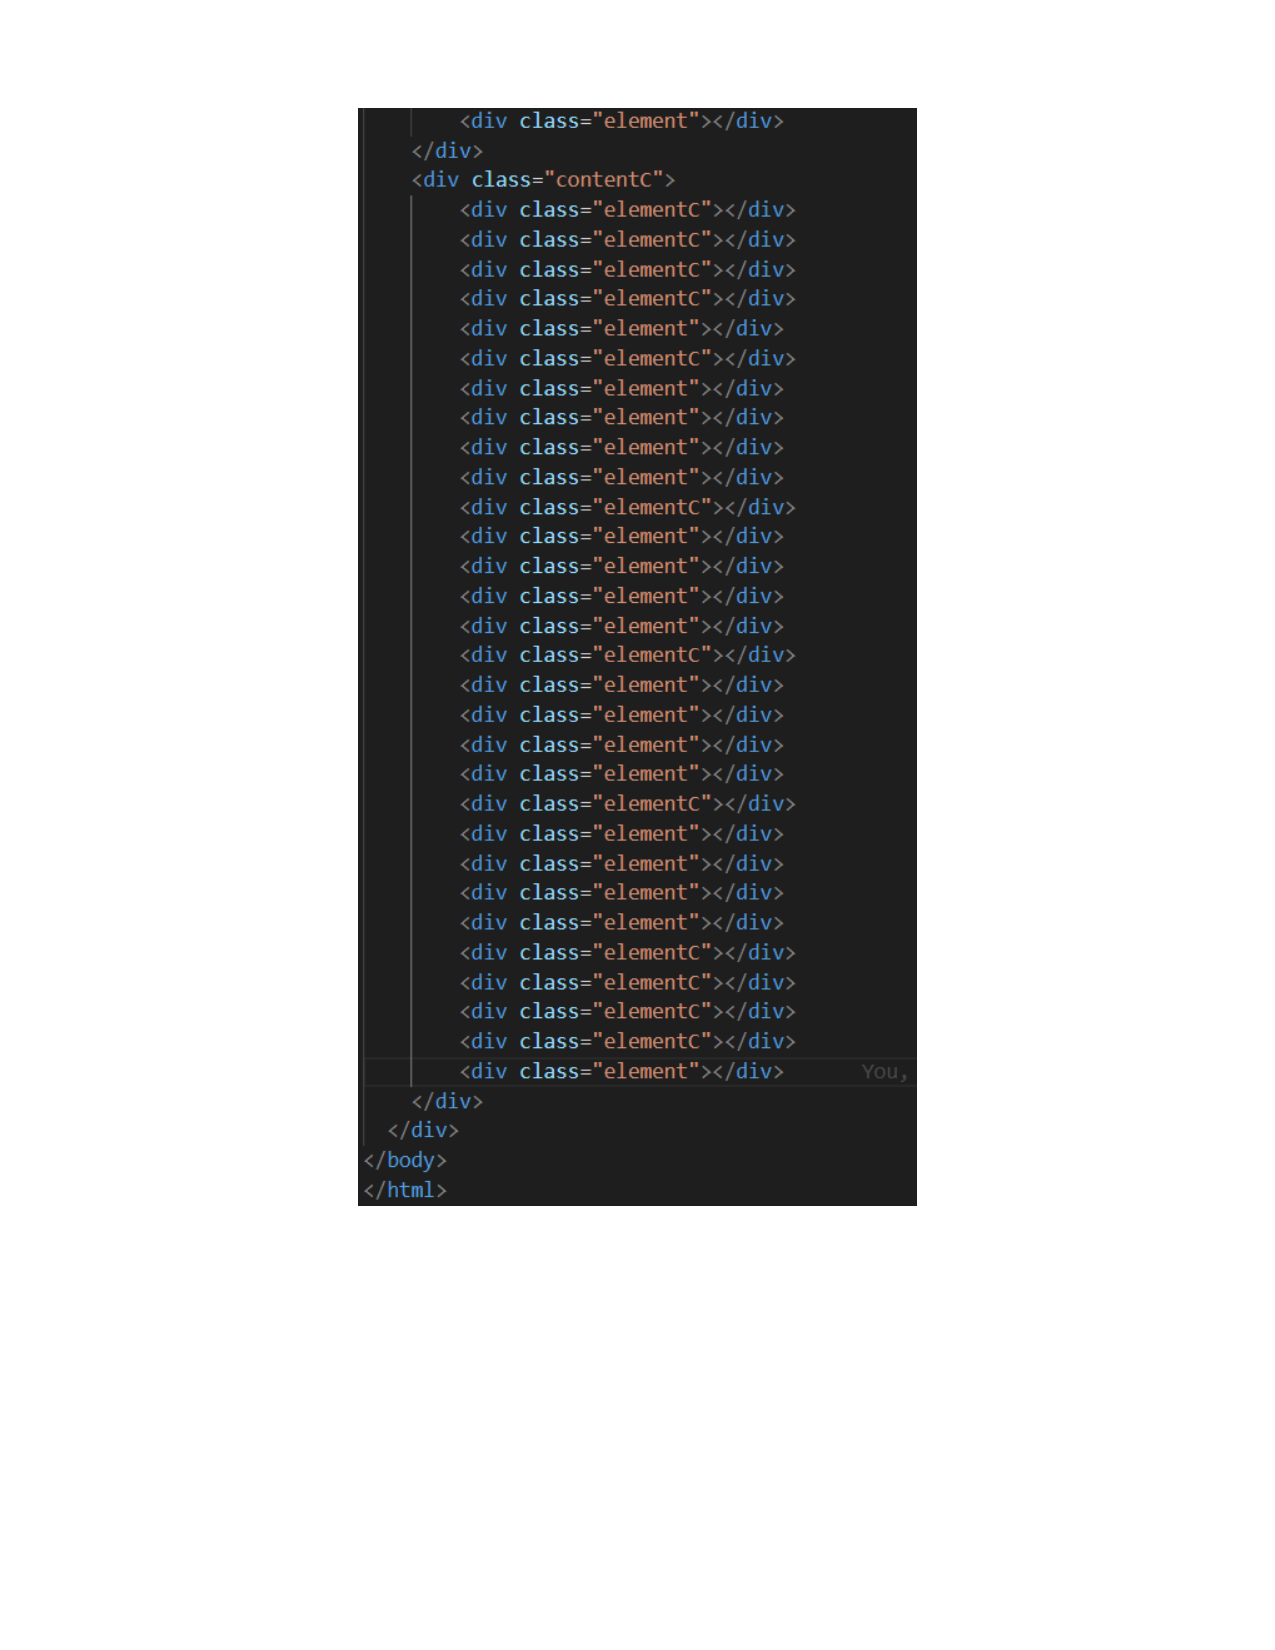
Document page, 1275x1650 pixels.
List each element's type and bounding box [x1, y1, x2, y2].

picture [358, 108, 917, 1206]
